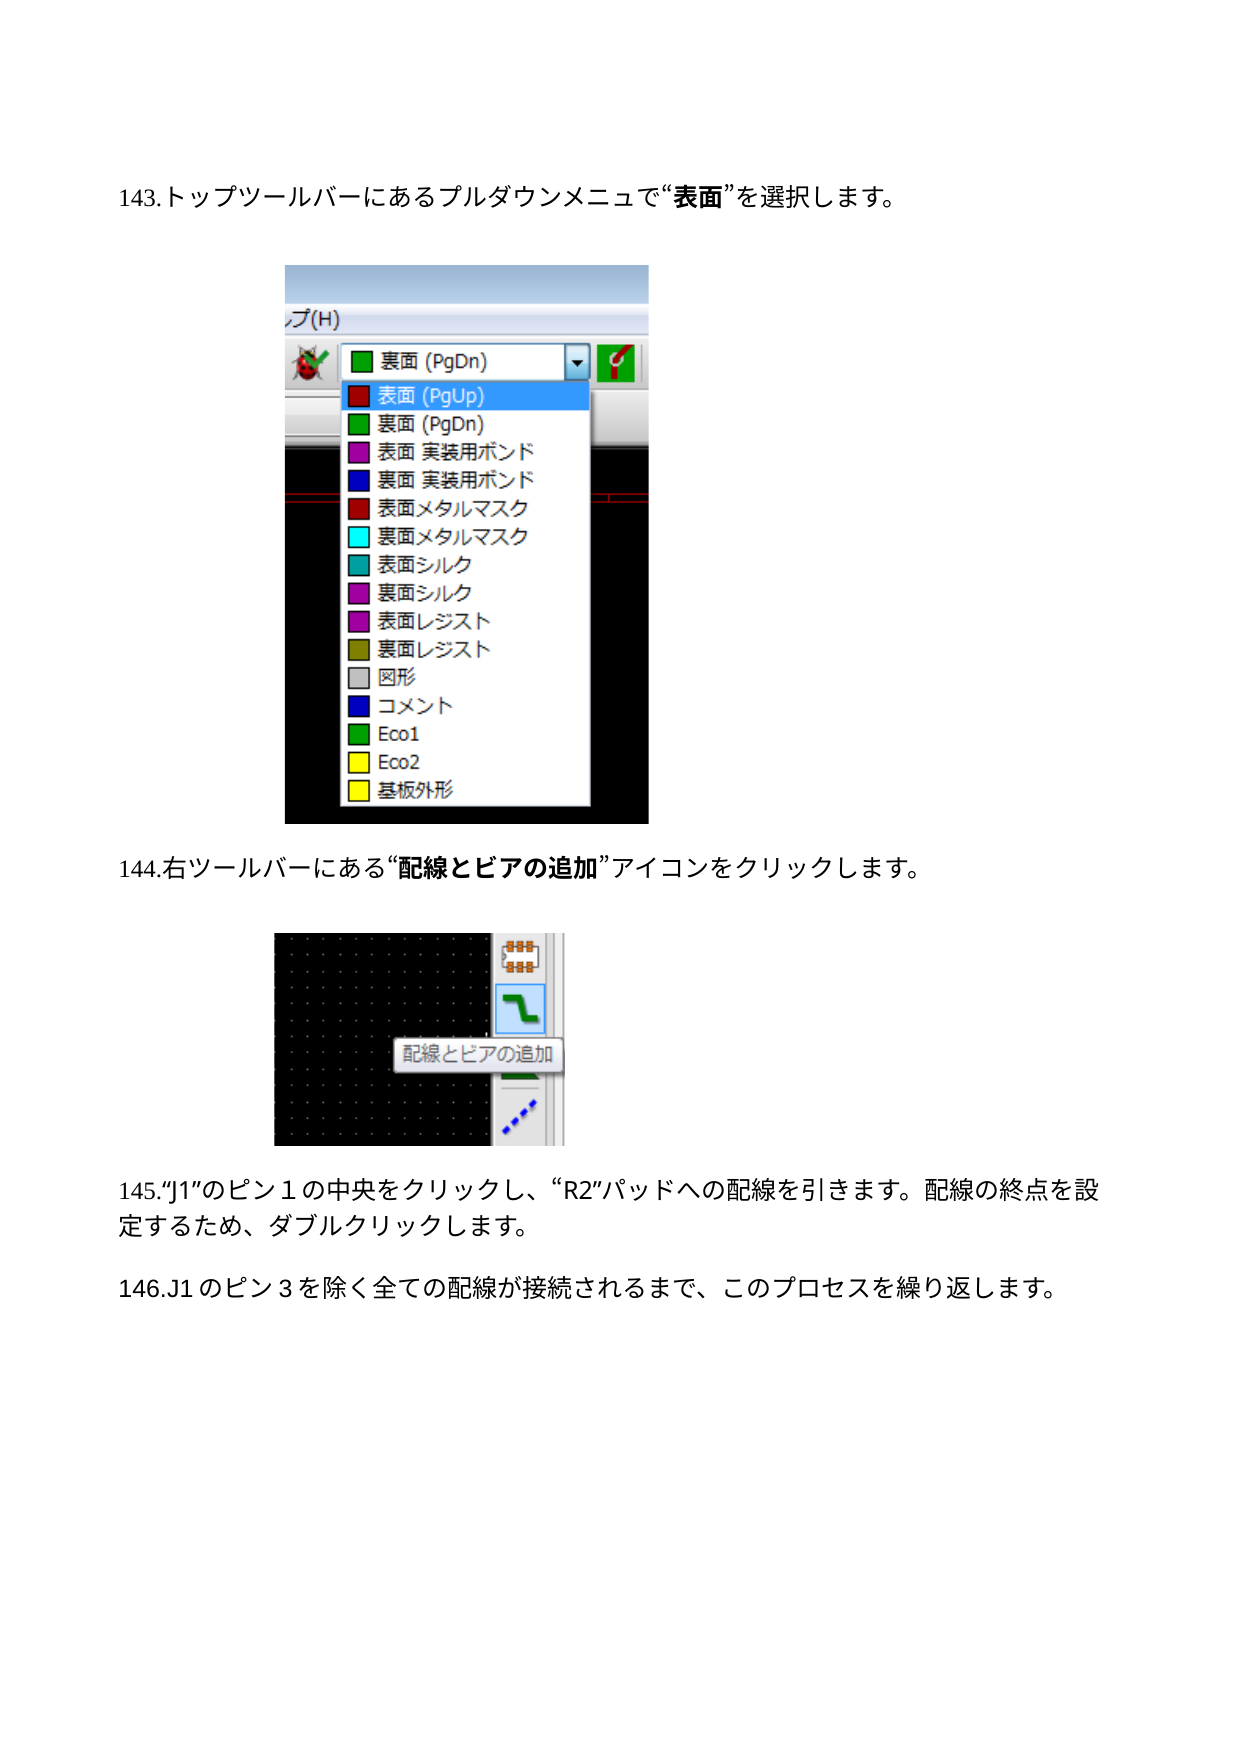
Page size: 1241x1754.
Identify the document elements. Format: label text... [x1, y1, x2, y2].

list “J1”のピン１の中央をクリックし、“R2”パッドへの配線を引きます。配線の終点を設定するため、ダブルクリックします。 [118, 1171, 1122, 1243]
list トップツールバーにあるプルダウンメニュで“表面”を選択します。 [118, 177, 1122, 823]
list 右ツールバーにある“配線とビアの追加”アイコンをクリックします。 [118, 848, 1122, 885]
list J1のピン3を除く全ての配線が接続されるまで、このプロセスを繰り返します。 [118, 1268, 1122, 1304]
